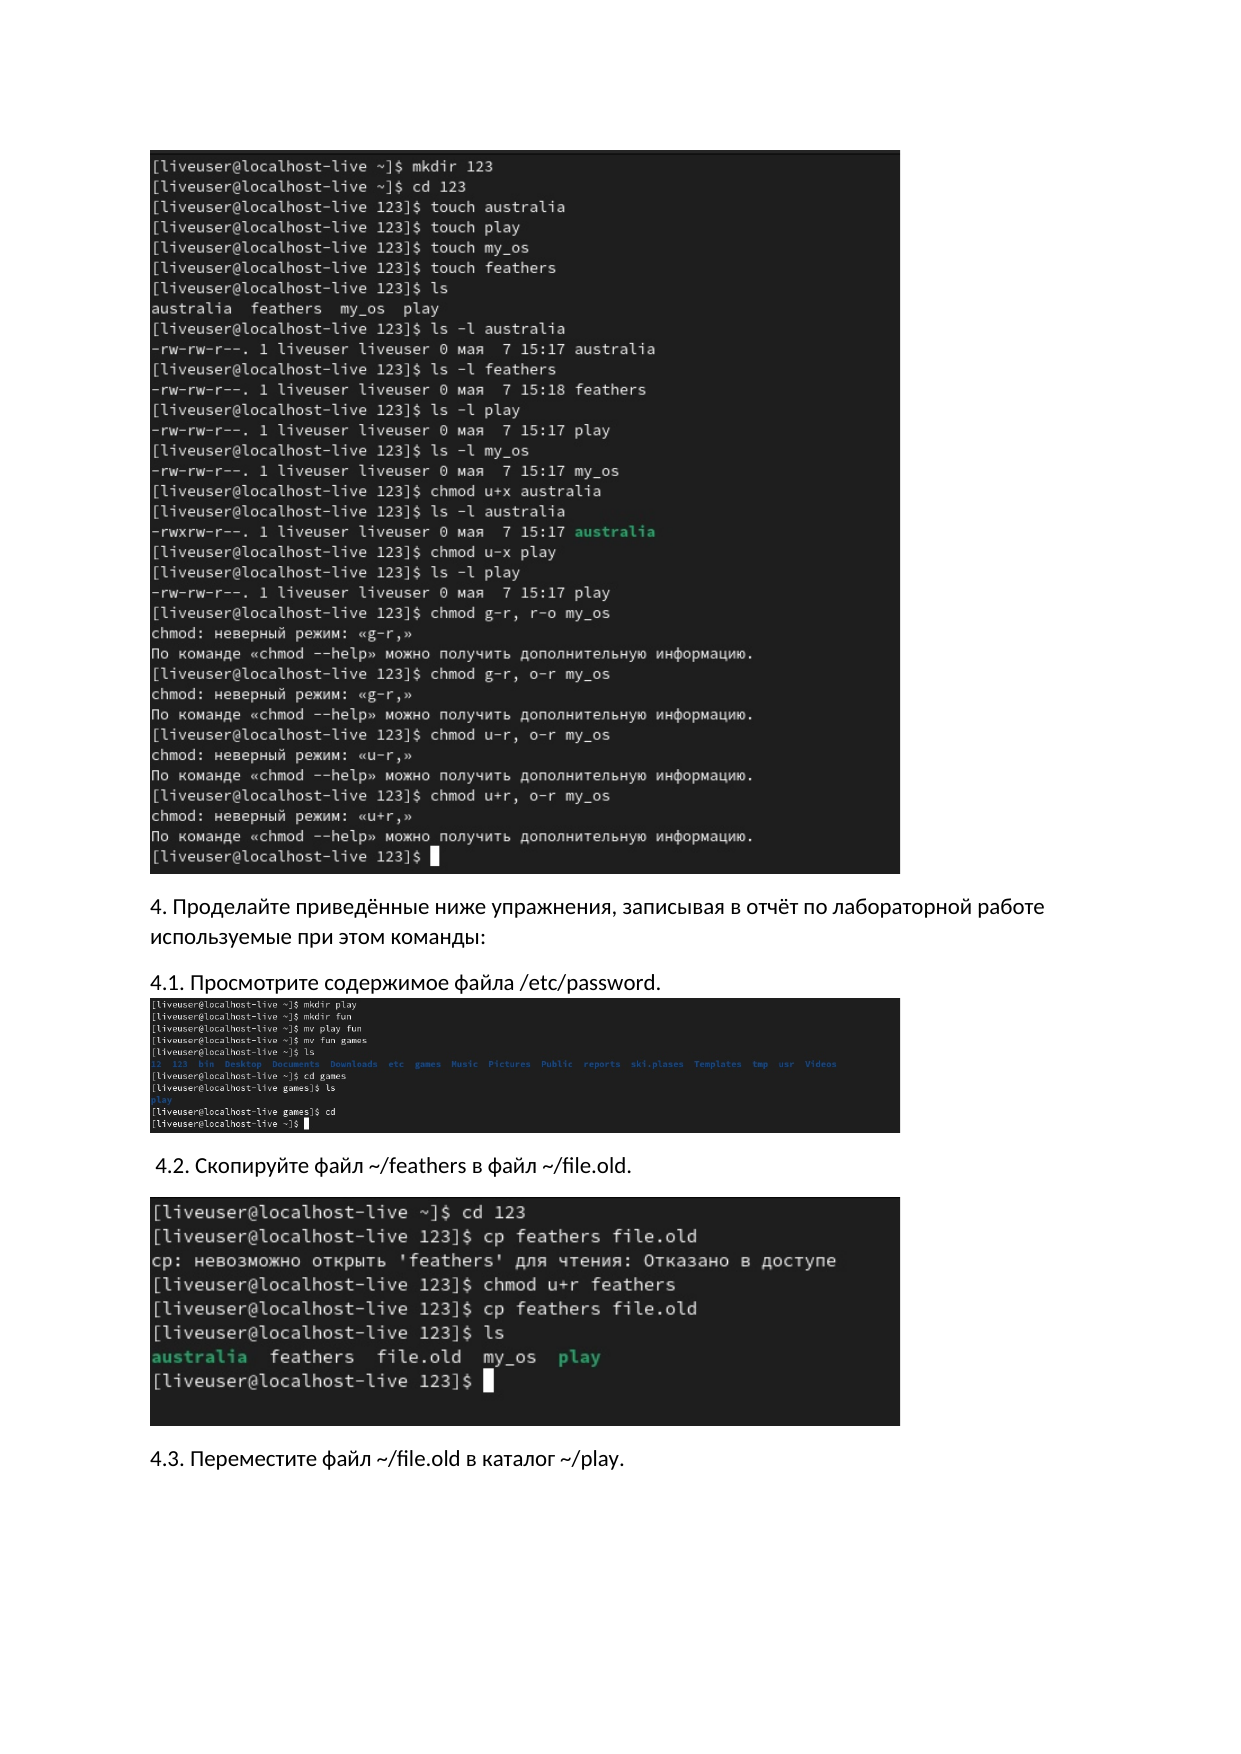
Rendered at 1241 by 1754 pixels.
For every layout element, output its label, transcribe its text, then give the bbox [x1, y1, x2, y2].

text 4.2. Скопируйте файл ~/feathers в файл ~/file.old. [150, 1151, 1090, 1179]
text 4. Проделайте приведённые ниже упражнения, записывая в отчёт по лабораторной работе используемые при этом команды: [150, 892, 1090, 950]
text 4.3. Переместите файл ~/file.old в каталог ~/play. [150, 1444, 1090, 1472]
text 4.1. Просмотрите содержимое файла /etc/password. [150, 968, 1090, 1133]
